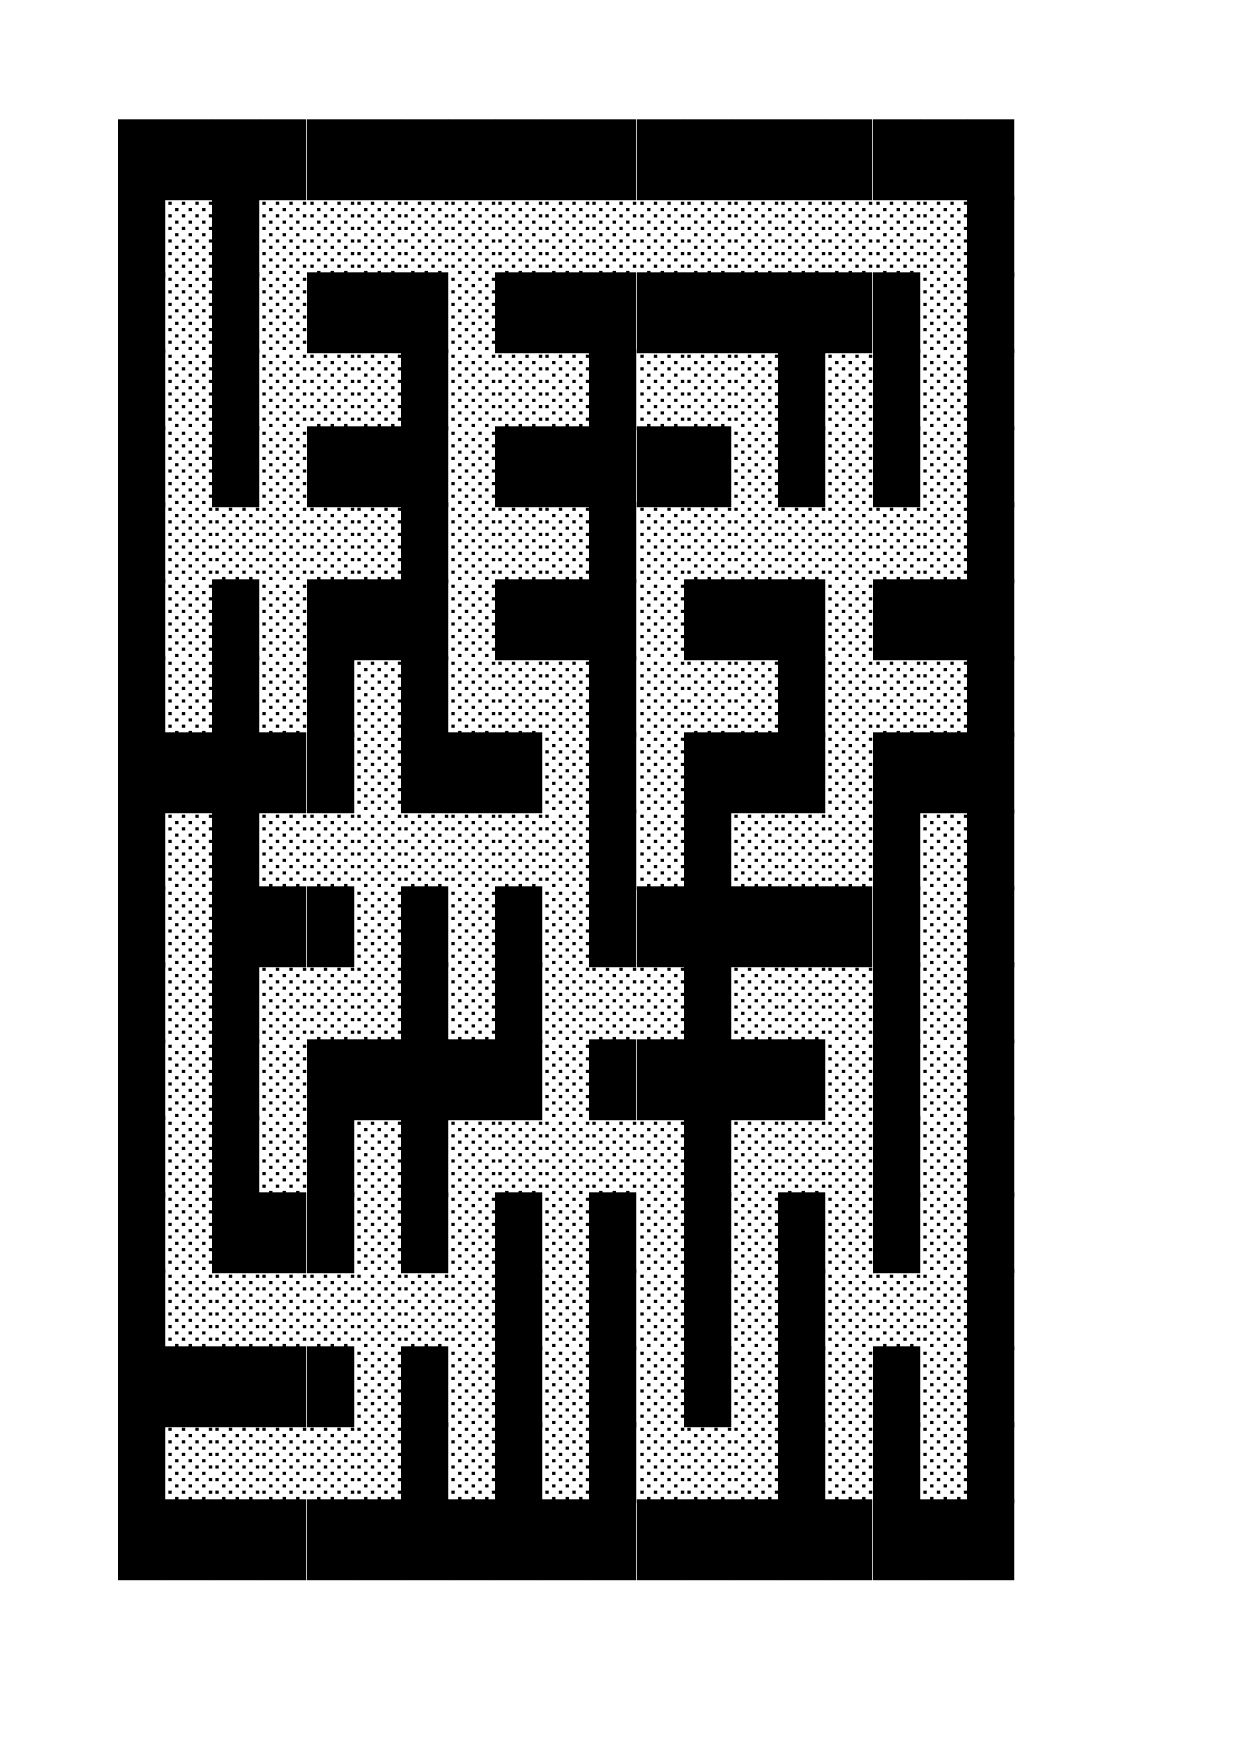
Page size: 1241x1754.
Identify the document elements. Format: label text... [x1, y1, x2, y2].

text █░█░███░█████░█░█░█ [920, 425, 967, 501]
text █░█░███░█████░█░█░█ [165, 425, 212, 501]
text █░███░█░█░█░█░█░█░█ [165, 1191, 212, 1268]
text █░█░░░█░█░░░█░░░█░█ [165, 961, 212, 1038]
text █░░░░░█░█░█░░░█░█░█ [448, 1421, 495, 1498]
text █░█░█░█░░░█░░░█░░░█ [1014, 655, 1122, 731]
text █░░░░░█░█░█░░░█░█░█ [636, 1421, 778, 1498]
text █░███░█░█░███████░█ [920, 885, 967, 961]
text █░█░░░░░░░█░█░░░█░█ [731, 808, 873, 885]
text █░█░░░█░░░█░░░█░█░█ [920, 348, 967, 425]
text █████░█░█░█░█░█░█░█ [442, 1345, 495, 1421]
text █░█░█░█░░░█░░░█░░░█ [825, 655, 967, 731]
text █░█░███░█████░█░█░█ [725, 425, 778, 501]
text █░█░█░█░░░█░░░█░░░█ [165, 655, 212, 731]
text █░█░░░░░░░░░░░░░░░█ [1014, 195, 1122, 271]
text █░░░░░░░█░█░█░█░░░█ [731, 1268, 778, 1345]
text █████░█░█░█░█░█░█░█ [731, 1345, 778, 1421]
text █░█░░░░░░░░░░░░░░░█ [165, 200, 212, 271]
text █░█░█░█░░░█░░░█░░░█ [354, 660, 401, 731]
text █░█░░░░░░░░░░░░░░░█ [259, 195, 967, 271]
text █████░█░█░█░█░█░█░█ [1014, 1345, 1122, 1421]
text ███████████████████ [1014, 1498, 1122, 1575]
text █░█░█░█░░░░░█░░░█░█ [259, 1115, 307, 1191]
text █░░░░░█░░░█░░░░░░░█ [636, 501, 967, 578]
text █████░███░█░███░███ [636, 731, 694, 808]
text █░█░███░███░███░███ [636, 578, 694, 655]
text █░█░█████░█████░█░█ [1014, 1038, 1122, 1115]
text █░███░█░█░█░█░█░█░█ [448, 1191, 505, 1268]
text █░███░█░█░███████░█ [165, 885, 212, 961]
text █████░█░█░█░█░█░█░█ [636, 1345, 684, 1421]
text █░█░███░█████████░█ [165, 271, 212, 348]
text █░█░█░█░░░█░░░█░░░█ [448, 655, 589, 731]
text █░█░█████░█████░█░█ [165, 1038, 212, 1115]
text █░█░███░███░███░███ [819, 578, 883, 655]
text █░░░░░░░█░█░█░█░░░█ [636, 1268, 684, 1345]
text █░███░█░█░█░█░█░█░█ [630, 1191, 684, 1268]
text █░█░░░█░░░█░░░█░█░█ [636, 348, 778, 425]
text █░█░█░█░░░░░█░░░█░█ [165, 1115, 212, 1191]
text █░░░░░█░░░█░░░░░░░█ [1014, 501, 1122, 578]
text █░███░█░█░███████░█ [348, 885, 411, 961]
text █░░░░░░░█░█░█░█░░░█ [542, 1268, 589, 1345]
text █░░░░░█░░░█░░░░░░░█ [448, 501, 589, 578]
text █░███░█░█░█░█░█░█░█ [731, 1191, 788, 1268]
text █████░███░█░███░███ [354, 731, 401, 808]
text █████░█░█░█░█░█░█░█ [348, 1345, 411, 1421]
text █░░░░░░░█░█░█░█░░░█ [165, 1268, 495, 1345]
text █░█░░░█░█░░░█░░░█░█ [731, 961, 873, 1038]
text █░█░███░█████░█░█░█ [259, 425, 317, 501]
text █░█░░░█░█░░░█░░░█░█ [259, 961, 401, 1038]
text █░█░█░█░░░█░░░█░░░█ [259, 655, 307, 731]
text █░███░█░█░███████░█ [1014, 885, 1122, 961]
text █████░█░█░█░█░█░█░█ [542, 1345, 589, 1421]
text █████░███░█░███░███ [1014, 731, 1122, 808]
text █████░███░█░███░███ [825, 731, 883, 808]
text █░█░███░███░███░███ [165, 578, 222, 655]
text █░█░░░█░░░█░░░█░█░█ [1014, 348, 1122, 425]
text █░█░█░█░░░░░█░░░█░█ [920, 1115, 967, 1191]
text █░█░███░█████████░█ [259, 271, 317, 348]
text █░█░░░░░░░█░█░░░█░█ [920, 813, 967, 885]
text █░█░███░███░███░███ [253, 578, 317, 655]
text █░███░█░█░█░█░█░█░█ [920, 1191, 967, 1268]
text █░█░███░███░███░███ [448, 578, 505, 655]
text █░█░█████░█████░█░█ [920, 1038, 967, 1115]
text █░█░░░█░░░█░░░█░█░█ [259, 348, 401, 425]
text █░█░░░░░░░█░█░░░█░█ [165, 813, 212, 885]
text █░███░█░█░█░█░█░█░█ [354, 1191, 401, 1268]
text █░█░░░░░░░█░█░░░█░█ [1014, 808, 1122, 885]
text █░█░░░█░░░█░░░█░█░█ [448, 348, 589, 425]
text █░█░███░█████████░█ [1014, 271, 1122, 348]
text █░█░███░█████░█░█░█ [825, 425, 873, 501]
text █░░░░░█░█░█░░░█░█░█ [825, 1421, 873, 1498]
text █░███░█░█░███████░█ [536, 885, 589, 961]
text █░███░█░█░█░█░█░█░█ [536, 1191, 599, 1268]
text █░░░░░█░█░█░░░█░█░█ [1014, 1421, 1122, 1498]
text █░█░█████░█████░█░█ [259, 1038, 317, 1115]
text █░░░░░█░░░█░░░░░░░█ [165, 501, 401, 578]
text █░█░█████░█████░█░█ [819, 1038, 873, 1115]
text █░███░█░█░█░█░█░█░█ [1014, 1191, 1122, 1268]
text █░█░░░█░█░░░█░░░█░█ [920, 961, 967, 1038]
text █░█░░░░░░░█░█░░░█░█ [259, 808, 589, 885]
text █████░███░█░███░███ [536, 731, 589, 808]
text ███████████████████ [118, 118, 1122, 195]
text █░░░░░░░█░█░█░█░░░█ [825, 1268, 967, 1345]
text █░███░█░█░███████░█ [442, 885, 505, 961]
text █░█░█░█░░░░░█░░░█░█ [1014, 1115, 1122, 1191]
text █░█░█░█░░░░░█░░░█░█ [731, 1115, 873, 1191]
text █░█░███░█████████░█ [442, 271, 505, 348]
text █░███░█░█░█░█░█░█░█ [819, 1191, 873, 1268]
text █░░░░░█░█░█░░░█░█░█ [165, 1421, 401, 1498]
text █░█░░░█░░░█░░░█░█░█ [825, 348, 873, 425]
text █░█░░░░░░░█░█░░░█░█ [636, 808, 684, 885]
text █░█░███░█████░█░█░█ [448, 425, 505, 501]
text █░█░███░███░███░███ [1014, 578, 1122, 655]
text █░░░░░░░█░█░█░█░░░█ [1014, 1268, 1122, 1345]
text █░█░░░█░█░░░█░░░█░█ [448, 961, 495, 1038]
text █░█░███░█████████░█ [914, 271, 967, 348]
text █░█░░░█░█░░░█░░░█░█ [542, 961, 684, 1038]
text █░█░█░█░░░█░░░█░░░█ [636, 655, 778, 731]
text █░█░███░█████░█░█░█ [1014, 425, 1122, 501]
text █░█░█░█░░░░░█░░░█░█ [448, 1115, 684, 1191]
text █░█░░░█░░░█░░░█░█░█ [165, 348, 212, 425]
text █████░█░█░█░█░█░█░█ [914, 1345, 967, 1421]
text █░░░░░█░█░█░░░█░█░█ [920, 1421, 967, 1498]
text █░█░█░█░░░░░█░░░█░█ [354, 1120, 401, 1191]
text █░░░░░█░█░█░░░█░█░█ [542, 1421, 589, 1498]
text █░█░█████░█████░█░█ [542, 1038, 599, 1115]
text █████░█░█░█░█░█░█░█ [825, 1345, 883, 1421]
text █░█░░░█░█░░░█░░░█░█ [1014, 961, 1122, 1038]
